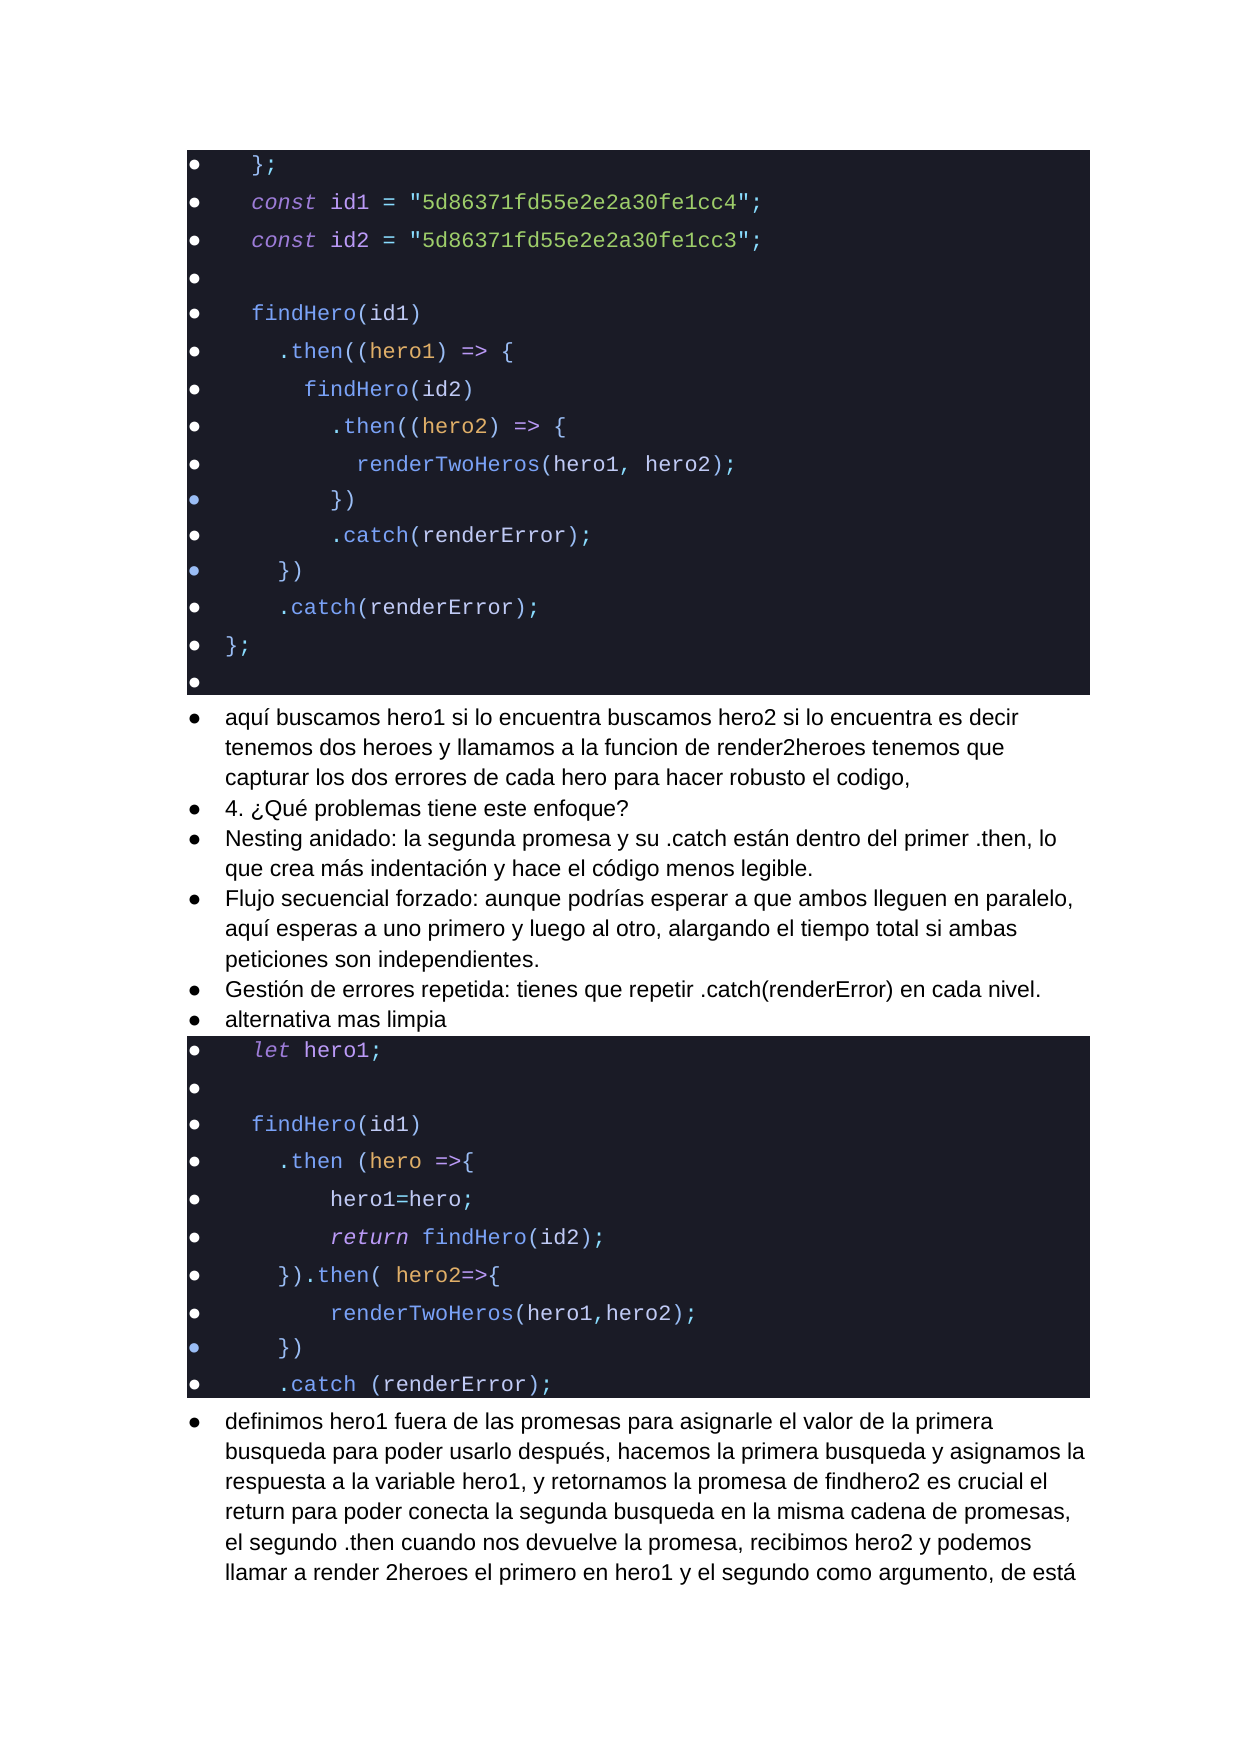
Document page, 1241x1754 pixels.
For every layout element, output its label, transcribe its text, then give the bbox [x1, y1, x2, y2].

list Flujo secuencial forzado: aunque podrías esperar a que ambos lleguen en paralelo, aquí esperas a uno primero y luego al otro, alargando el tiempo total si ambas peticiones son independientes. [187, 885, 1090, 972]
list Gestión de errores repetida: tienes que repetir .catch(renderError) en cada nivel. [187, 976, 1090, 1002]
list const id1 = "5d86371fd55e2e2a30fe1cc4"; [187, 188, 1090, 216]
list }) [187, 1336, 1090, 1361]
list .then((hero1) => { [187, 337, 1090, 365]
list alternativa mas limpia [187, 1006, 1090, 1032]
list .then (hero =>{ [187, 1147, 1090, 1175]
list renderTwoHeros(hero1,hero2); [187, 1298, 1090, 1327]
list renderTwoHeros(hero1, hero2); [187, 450, 1090, 478]
list findHero(id1) [187, 299, 1090, 327]
list findHero(id1) [187, 1109, 1090, 1137]
list aquí buscamos hero1 si lo encuentra buscamos hero2 si lo encuentra es decir tenemos dos heroes y llamamos a la funcion de render2heroes tenemos que capturar los dos errores de cada hero para hacer robusto el codigo, [187, 704, 1090, 791]
list Nesting anidado: la segunda promesa y su .catch están dentro del primer .then, lo que crea más indentación y hace el código menos legible. [187, 825, 1090, 881]
list }) [187, 488, 1090, 513]
list hero1=hero; [187, 1185, 1090, 1213]
list findHero(id2) [187, 374, 1090, 403]
list return findHero(id2); [187, 1223, 1090, 1251]
list let hero1; [187, 1036, 1090, 1064]
list }; [187, 631, 1090, 658]
list }) [187, 559, 1090, 584]
list }; [187, 150, 1090, 178]
list .catch(renderError); [187, 593, 1090, 621]
list const id2 = "5d86371fd55e2e2a30fe1cc3"; [187, 226, 1090, 254]
list .catch (renderError); [187, 1370, 1090, 1398]
list .then((hero2) => { [187, 412, 1090, 440]
list }).then( hero2=>{ [187, 1261, 1090, 1289]
list .catch(renderError); [187, 521, 1090, 549]
list definimos hero1 fuera de las promesas para asignarle el valor de la primera busqueda para poder usarlo después, hacemos la primera busqueda y asignamos la respuesta a la variable hero1, y retornamos la promesa de findhero2 es crucial el return para poder conecta la segunda busqueda en la misma cadena de promesas, el segundo .then cuando nos devuelve la promesa, recibimos hero2 y podemos llamar a render 2heroes el primero en hero1 y el segundo como argumento, de está [187, 1408, 1090, 1585]
list 4. ¿Qué problemas tiene este enfoque? [187, 794, 1090, 821]
